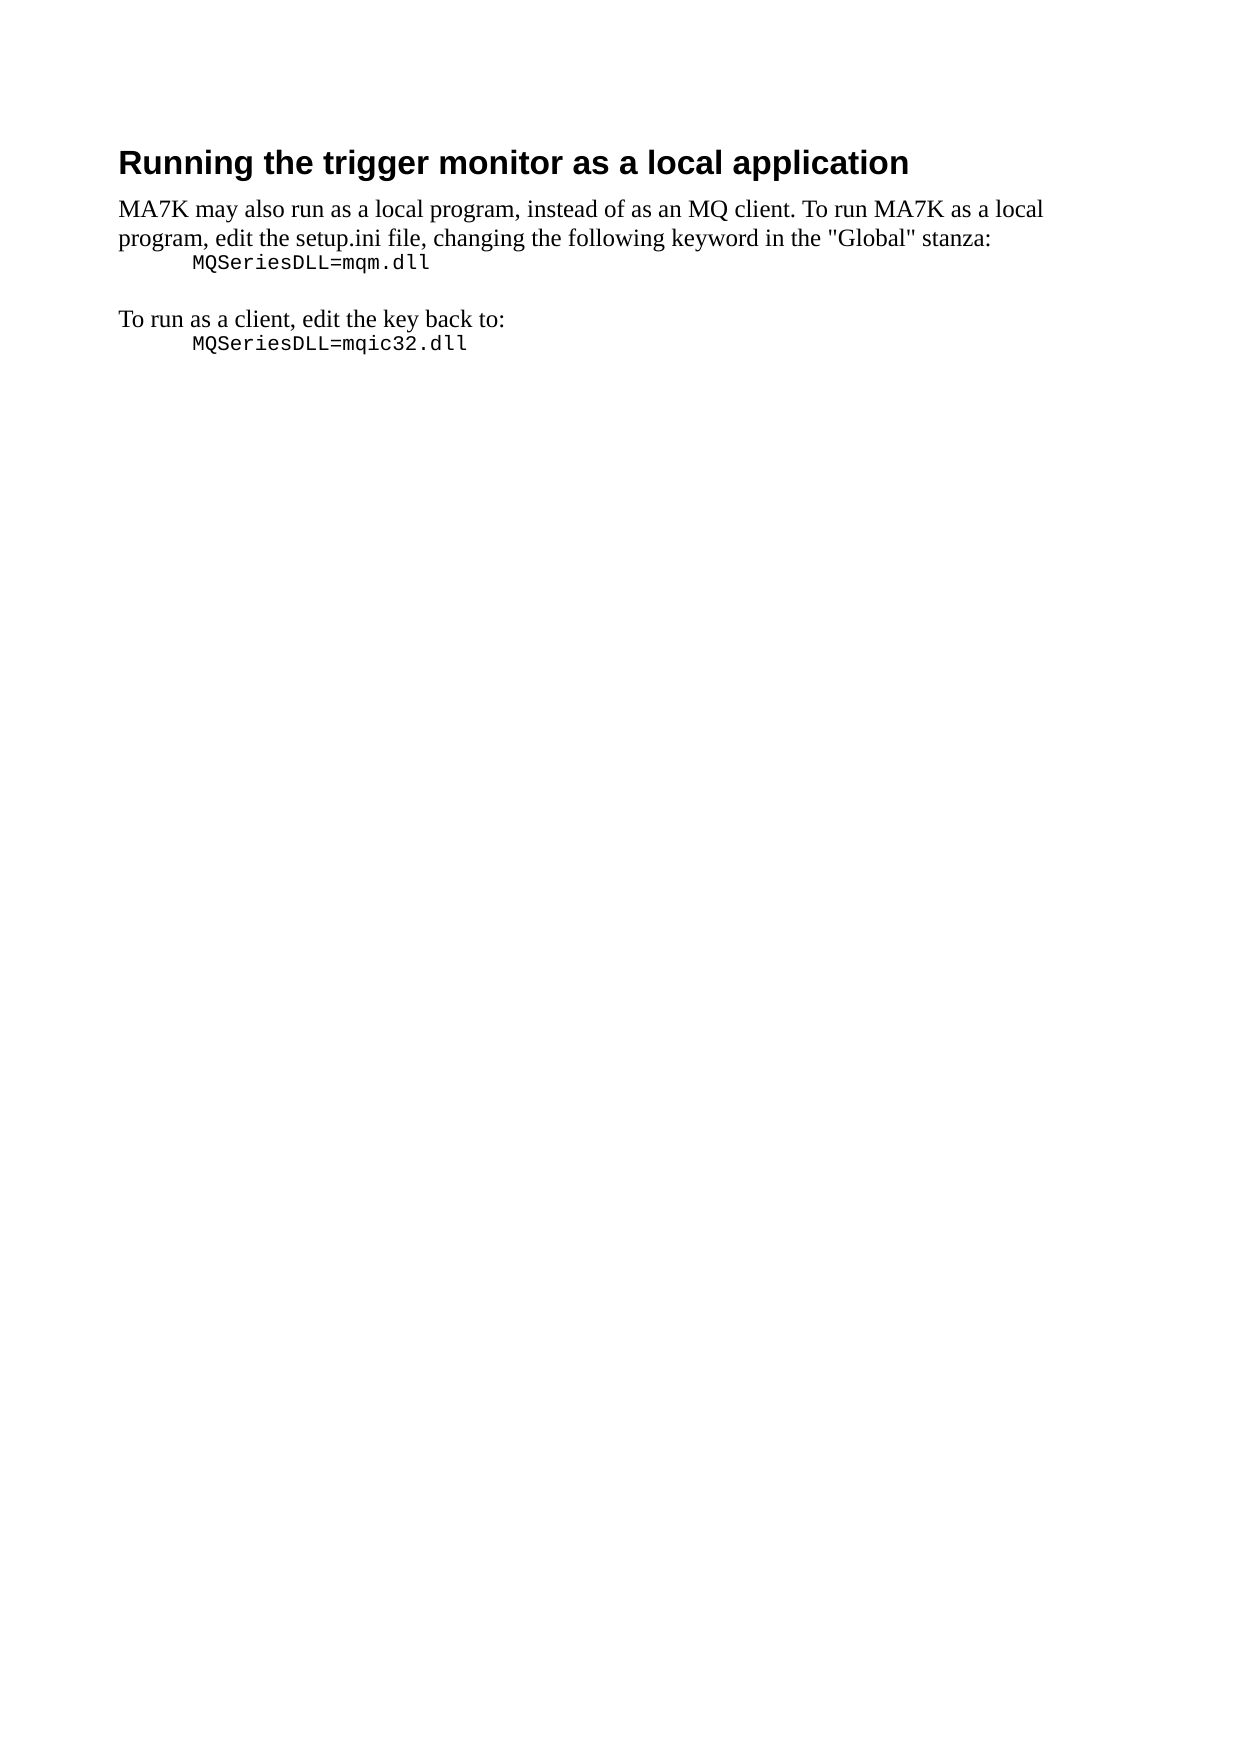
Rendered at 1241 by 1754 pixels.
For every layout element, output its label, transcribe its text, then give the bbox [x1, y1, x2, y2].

text To run as a client, edit the key back to: [118, 304, 1122, 333]
text MA7K may also run as a local program, instead of as an MQ client. To run MA7K as a local program, edit the setup.ini file, changing the following keyword in the "Global" stanza: [118, 194, 1122, 252]
text MQSeriesDLL=mqm.dll [192, 252, 1122, 275]
text MQSeriesDLL=mqic32.dll [192, 333, 1122, 357]
subtitle Running the trigger monitor as a local application [118, 143, 1122, 182]
